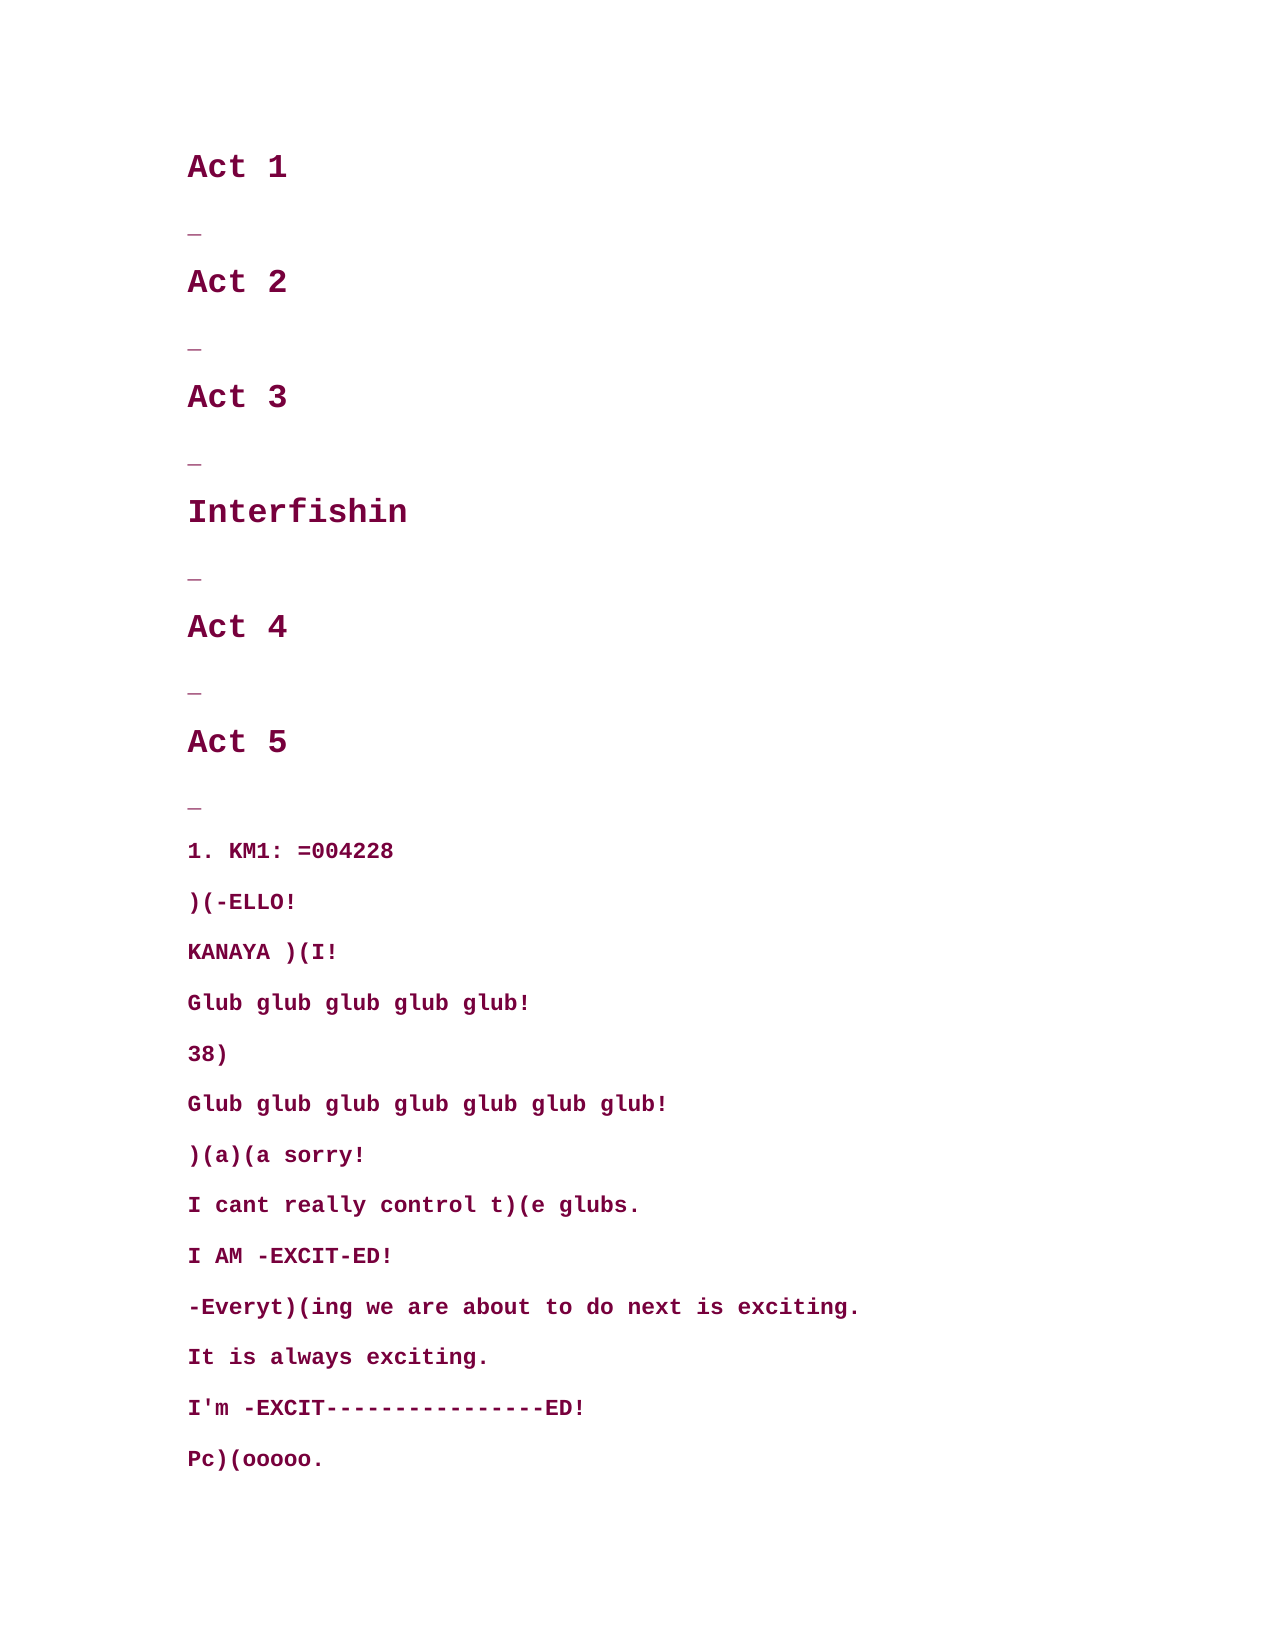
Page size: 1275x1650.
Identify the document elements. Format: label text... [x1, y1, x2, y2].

text I cant really control t)(e glubs. [187, 1194, 1087, 1220]
text KANAYA )(I! [187, 941, 1087, 967]
text _ [187, 444, 1087, 470]
text Act 5 [187, 724, 1087, 762]
text Glub glub glub glub glub! [187, 991, 1087, 1017]
text )(-ELLO! [187, 890, 1087, 916]
text _ [187, 674, 1087, 700]
text Act 2 [187, 265, 1087, 303]
text _ [187, 789, 1087, 815]
text Act 1 [187, 150, 1087, 188]
text I AM -EXCIT-ED! [187, 1244, 1087, 1270]
text -Everyt)(ing we are about to do next is exciting. [187, 1295, 1087, 1321]
text It is always exciting. [187, 1346, 1087, 1372]
text Pc)(ooooo. [187, 1447, 1087, 1473]
text _ [187, 329, 1087, 355]
text 1. KM1: =004228 [187, 839, 1087, 865]
text I'm -EXCIT----------------ED! [187, 1396, 1087, 1422]
text )(a)(a sorry! [187, 1143, 1087, 1169]
text Act 3 [187, 380, 1087, 418]
text Glub glub glub glub glub glub glub! [187, 1092, 1087, 1118]
text Act 4 [187, 609, 1087, 647]
text _ [187, 214, 1087, 240]
text _ [187, 559, 1087, 585]
text Interfishin [187, 495, 1087, 532]
text 38) [187, 1042, 1087, 1068]
